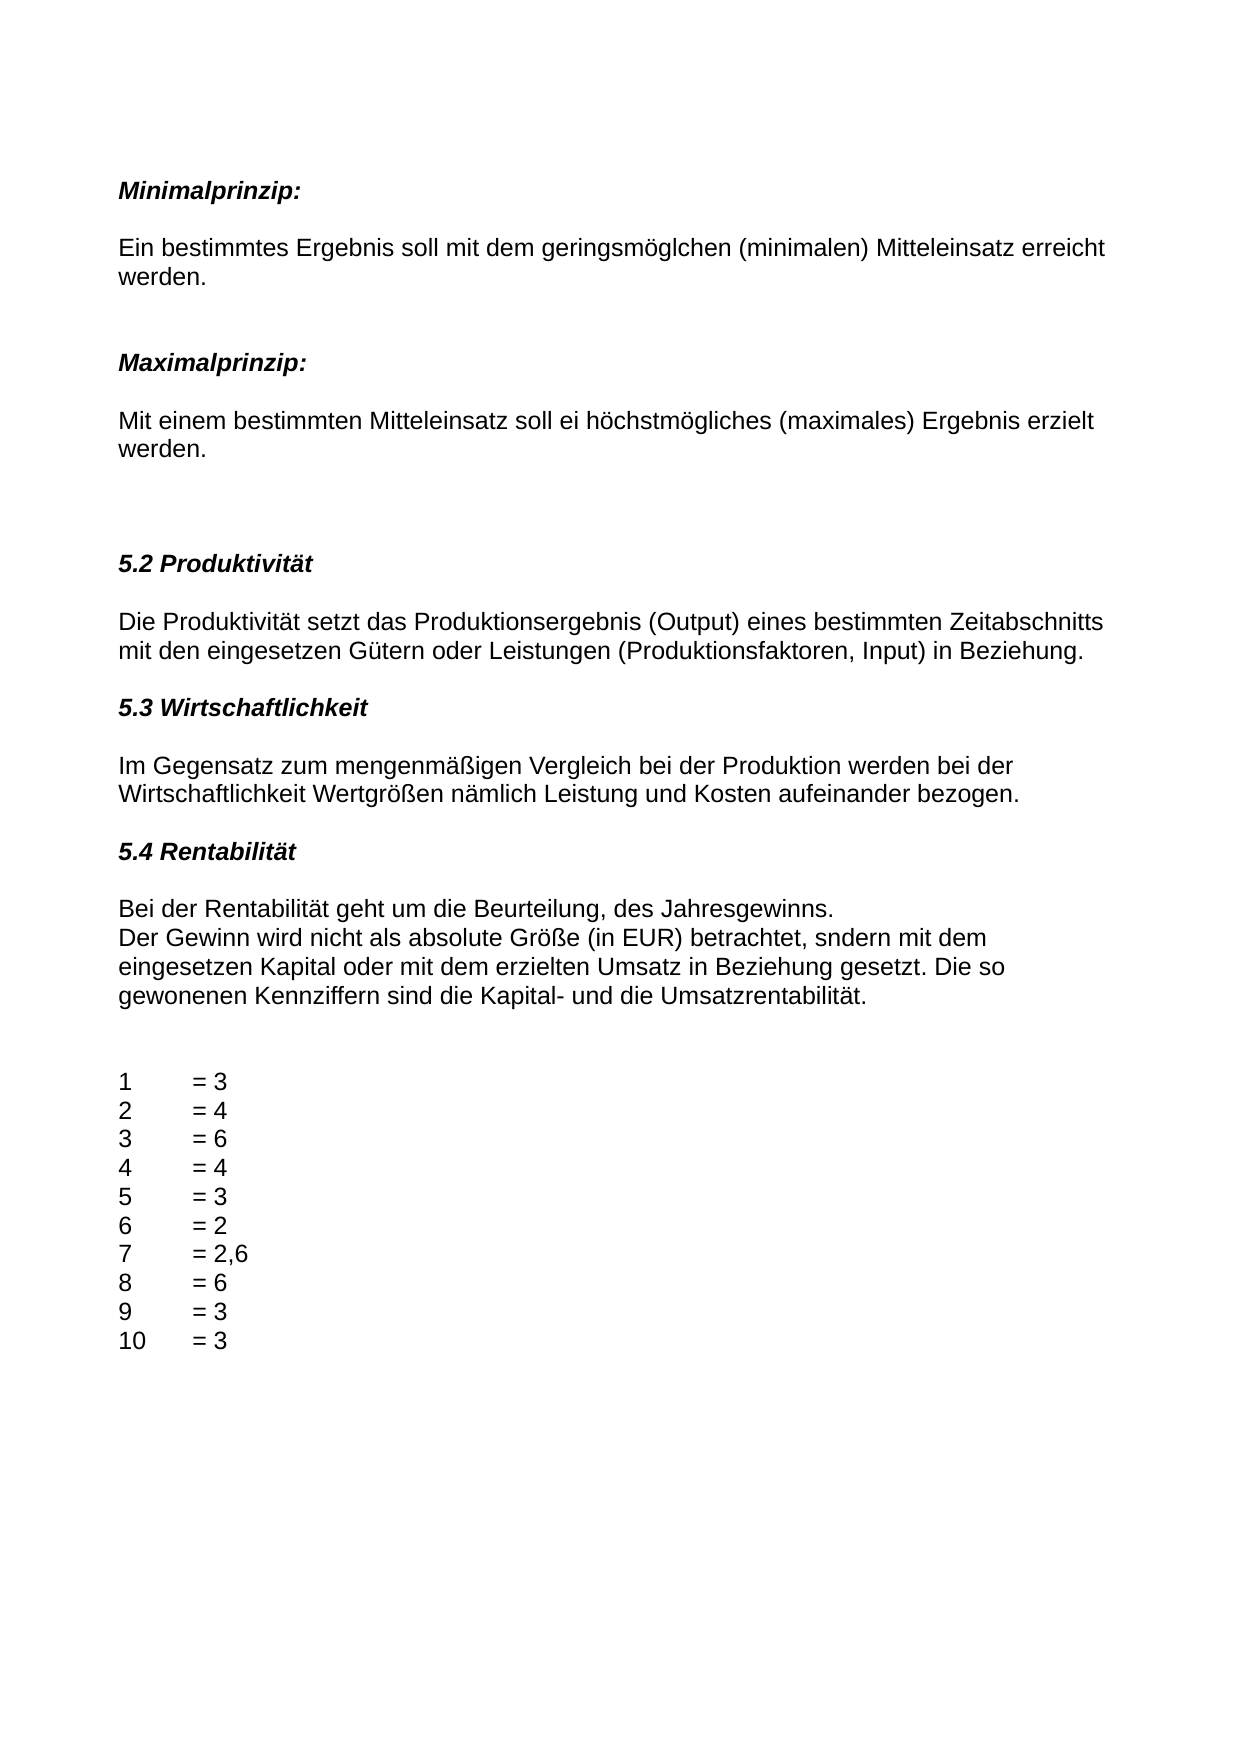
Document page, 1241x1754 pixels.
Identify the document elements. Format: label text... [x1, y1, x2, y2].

text 10 = 3 [118, 1326, 1122, 1354]
text 3 = 6 [118, 1124, 1122, 1153]
text Minimalprinzip: [118, 176, 1122, 204]
text 2 = 4 [118, 1096, 1122, 1124]
text 5.3 Wirtschaftlichkeit [118, 693, 1122, 722]
text 5.2 Produktivität [118, 549, 1122, 578]
text Der Gewinn wird nicht als absolute Größe (in EUR) betrachtet, sndern mit dem eingesetzen Kapital oder mit dem erzielten Umsatz in Beziehung gesetzt. Die so gewonenen Kennziffern sind die Kapital- und die Umsatzrentabilität. [118, 923, 1122, 1009]
text 4 = 4 [118, 1153, 1122, 1182]
text 9 = 3 [118, 1297, 1122, 1326]
text 5 = 3 [118, 1182, 1122, 1211]
text 5.4 Rentabilität [118, 837, 1122, 866]
text Bei der Rentabilität geht um die Beurteilung, des Jahresgewinns. [118, 894, 1122, 923]
text Die Produktivität setzt das Produktionsergebnis (Output) eines bestimmten Zeitabschnitts mit den eingesetzen Gütern oder Leistungen (Produktionsfaktoren, Input) in Beziehung. [118, 607, 1122, 664]
text Mit einem bestimmten Mitteleinsatz soll ei höchstmögliches (maximales) Ergebnis erzielt werden. [118, 406, 1122, 463]
text Ein bestimmtes Ergebnis soll mit dem geringsmöglchen (minimalen) Mitteleinsatz erreicht werden. [118, 233, 1122, 291]
text 6 = 2 [118, 1211, 1122, 1239]
text 7 = 2,6 [118, 1239, 1122, 1268]
text 1 = 3 [118, 1067, 1122, 1096]
text Maximalprinzip: [118, 348, 1122, 377]
text 8 = 6 [118, 1268, 1122, 1297]
text Im Gegensatz zum mengenmäßigen Vergleich bei der Produktion werden bei der Wirtschaftlichkeit Wertgrößen nämlich Leistung und Kosten aufeinander bezogen. [118, 751, 1122, 808]
